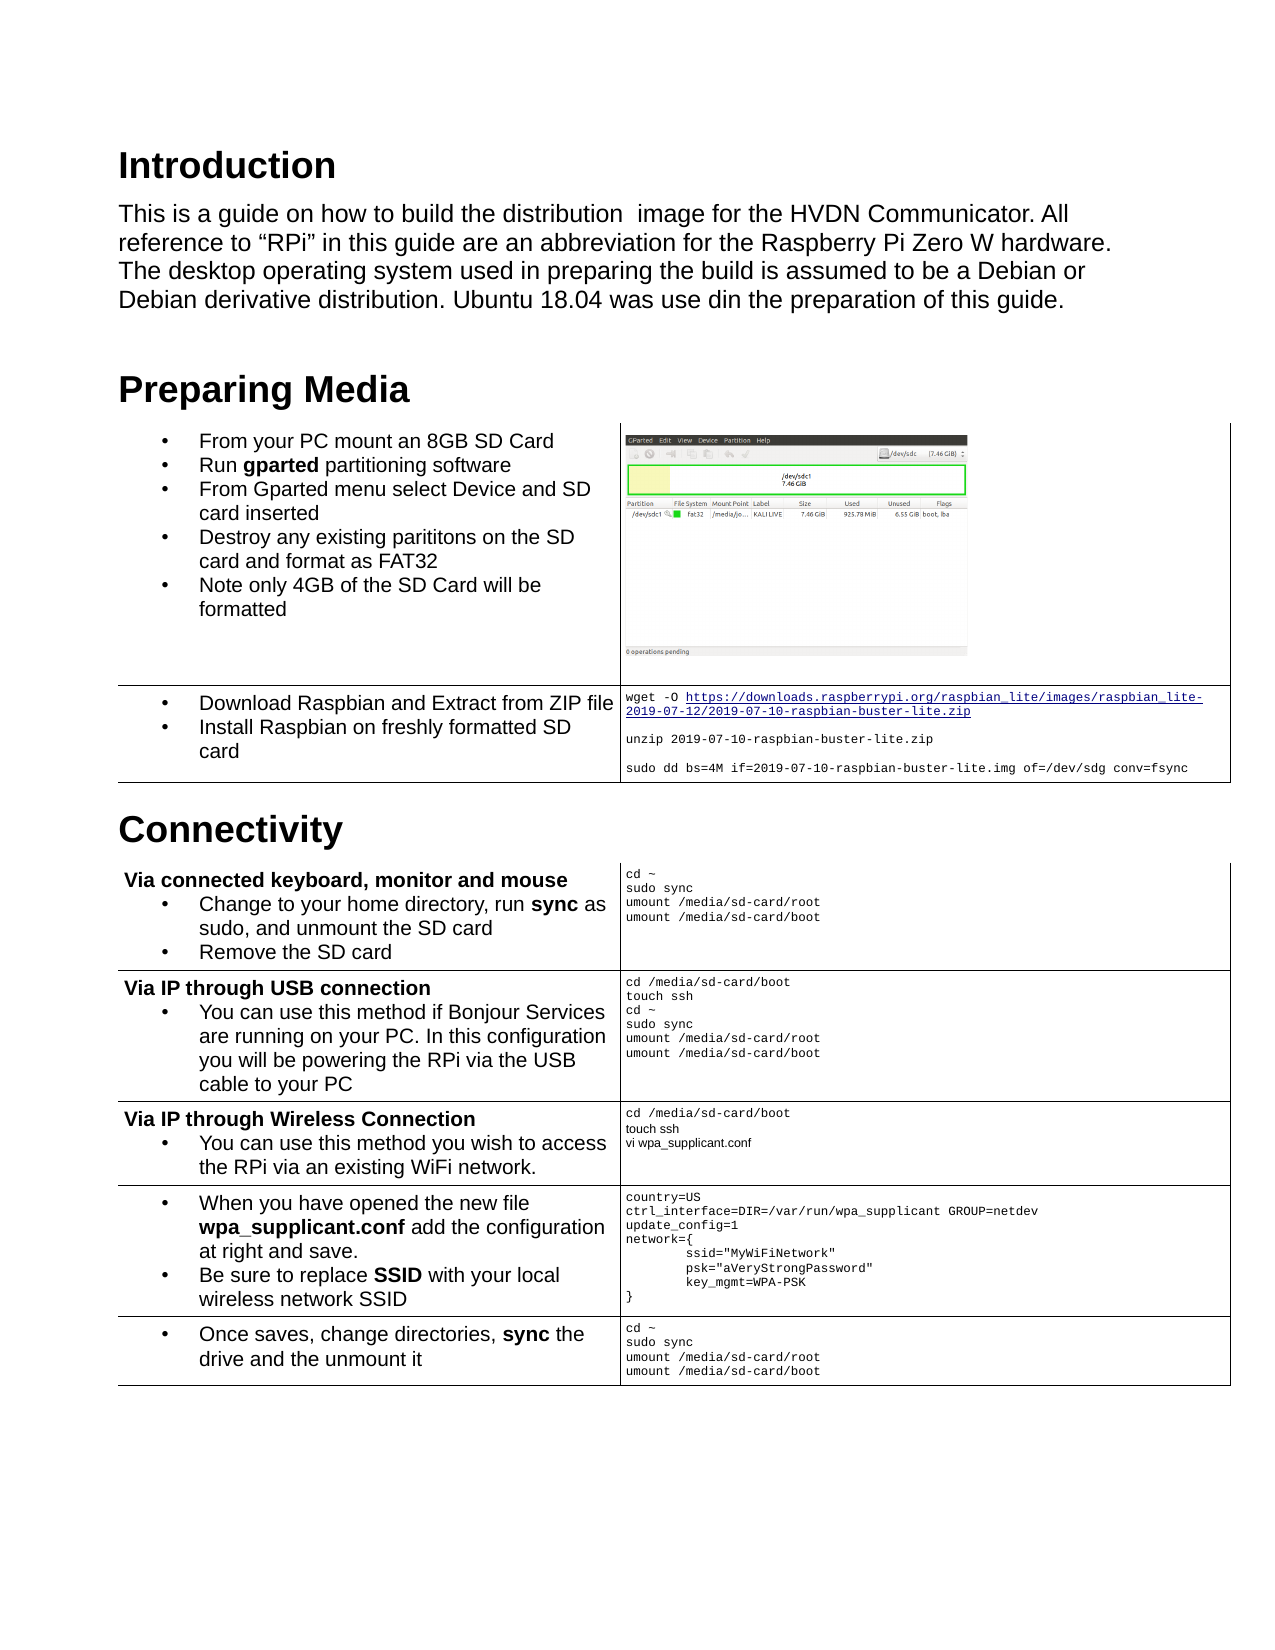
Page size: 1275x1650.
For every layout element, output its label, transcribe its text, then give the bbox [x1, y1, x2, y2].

table_cell cd /media/sd-card/boot touch ssh cd ~ sudo sync umount /media/sd-card/root umount /media/sd-card/boot [621, 971, 1230, 1101]
subtitle Introduction [118, 143, 1157, 186]
table_header [621, 423, 1230, 685]
subtitle Connectivity [118, 807, 1157, 850]
table_header From your PC mount an 8GB SD Card Run gparted partitioning software From Gparted menu select Device and SD card inserted Destroy any existing parititons on the SD card and format as FAT32 Note only 4GB of the SD Card will be formatted [118, 423, 620, 685]
table_cell Via IP through Wireless Connection You can use this method you wish to access the RPi via an existing WiFi network. [118, 1102, 620, 1185]
table_header Via connected keyboard, monitor and mouse Change to your home directory, run sync as sudo, and unmount the SD card Remove the SD card [118, 863, 620, 970]
table_cell country=US ctrl_interface=DIR=/var/run/wpa_supplicant GROUP=netdev update_config=1 network={ ssid="MyWiFiNetwork" psk="aVeryStrongPassword" key_mgmt=WPA-PSK } [621, 1186, 1230, 1316]
table_cell wget -O https://downloads.raspberrypi.org/raspbian_lite/images/raspbian_lite-2019-07-12/2019-07-10-raspbian-buster-lite.zip unzip 2019-07-10-raspbian-buster-lite.zip sudo dd bs=4M if=2019-07-10-raspbian-buster-lite.img of=/dev/sdg conv=fsync [621, 686, 1230, 782]
table_cell cd /media/sd-card/boot touch ssh vi wpa_supplicant.conf [621, 1102, 1230, 1185]
table_cell Once saves, change directories, sync the drive and the unmount it [118, 1317, 620, 1385]
table_header cd ~ sudo sync umount /media/sd-card/root umount /media/sd-card/boot [621, 863, 1230, 970]
picture [625, 435, 968, 656]
table_cell When you have opened the new file wpa_supplicant.conf add the configuration at right and save. Be sure to replace SSID with your local wireless network SSID [118, 1186, 620, 1316]
text This is a guide on how to build the distribution image for the HVDN Communicator. All reference to “RPi” in this guide are an abbreviation for the Raspberry Pi Zero W hardware. The desktop operating system used in preparing the build is assumed to be a Debian or Debian derivative distribution. Ubuntu 18.04 was use din the preparation of this guide. [118, 199, 1157, 314]
table_cell Download Raspbian and Extract from ZIP file Install Raspbian on freshly formatted SD card [118, 686, 620, 782]
table_cell Via IP through USB connection You can use this method if Bonjour Services are running on your PC. In this configuration you will be powering the RPi via the USB cable to your PC [118, 971, 620, 1101]
table_cell cd ~ sudo sync umount /media/sd-card/root umount /media/sd-card/boot [621, 1317, 1230, 1385]
subtitle Preparing Media [118, 367, 1157, 411]
